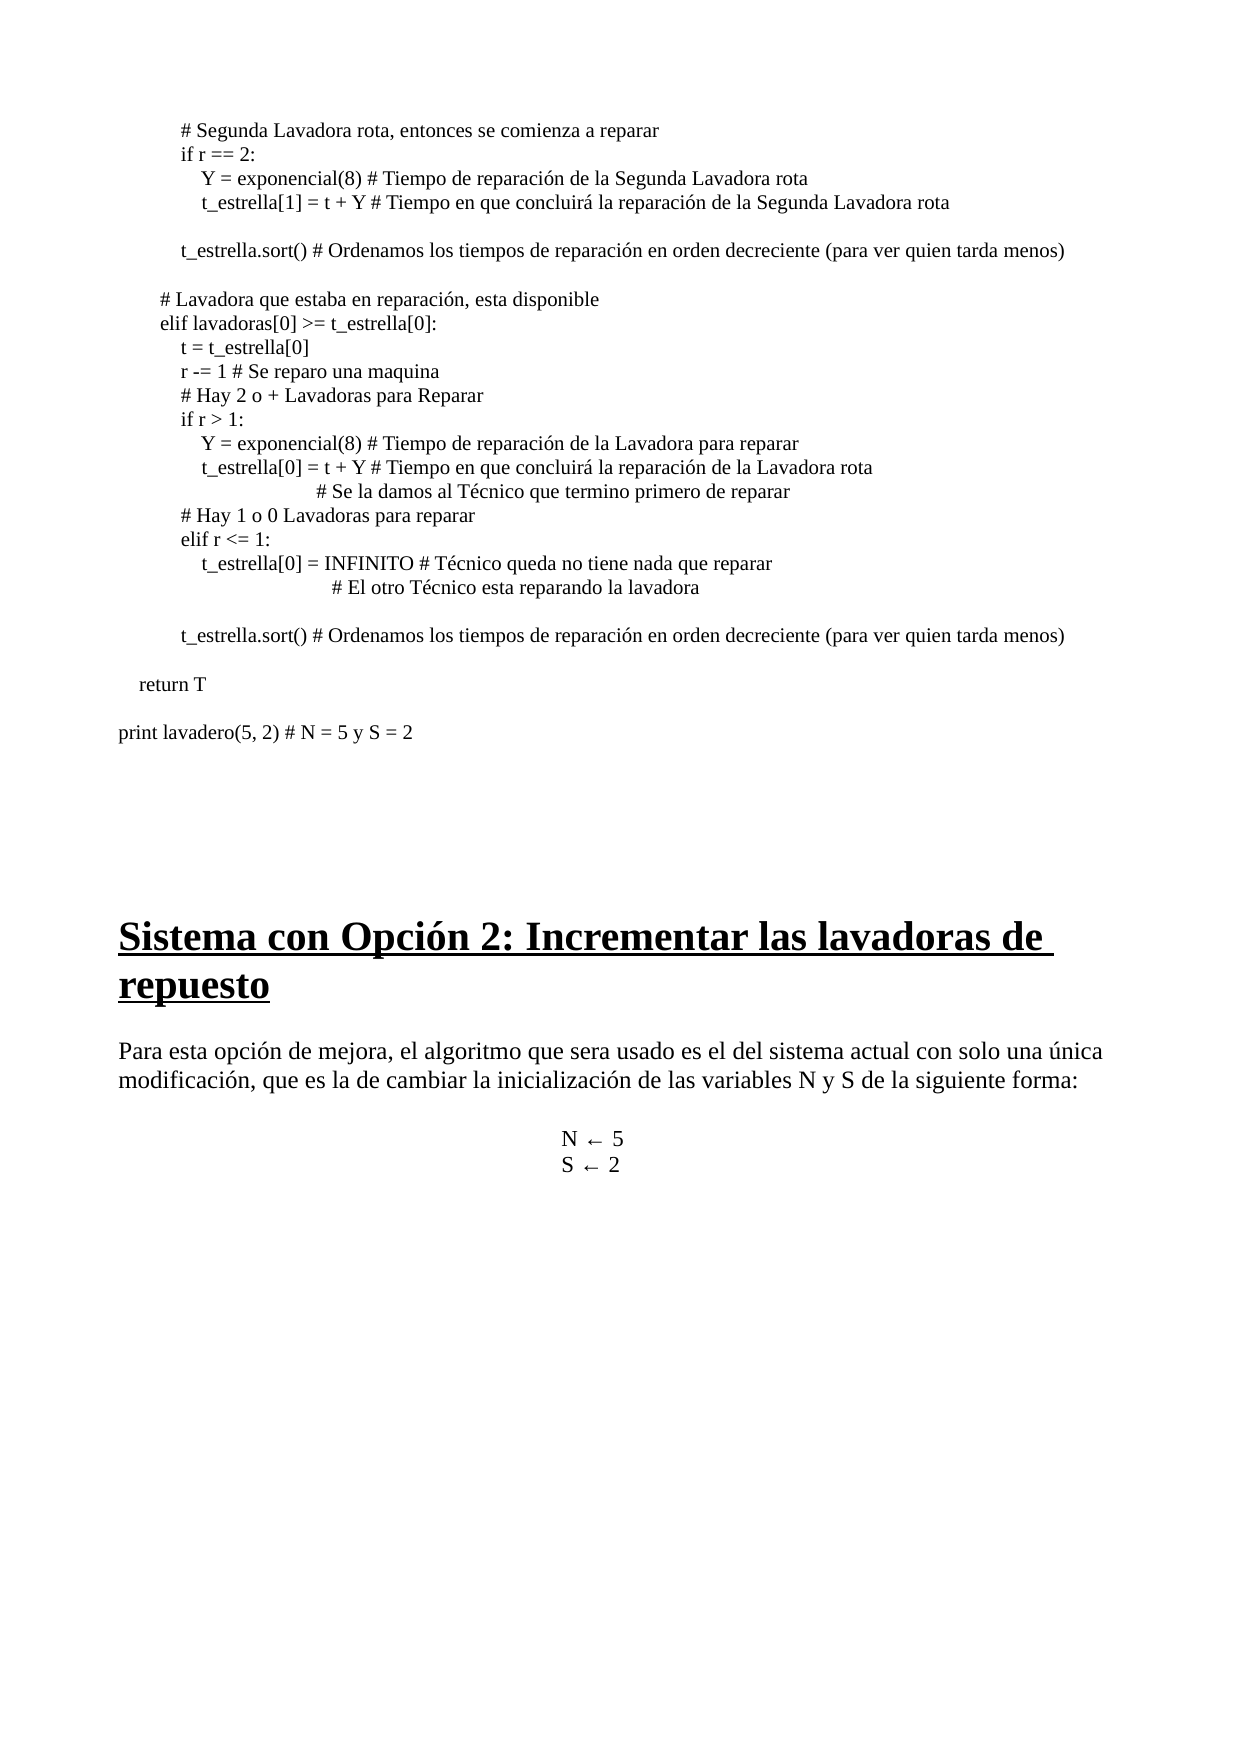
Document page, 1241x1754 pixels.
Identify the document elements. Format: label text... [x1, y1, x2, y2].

text if r > 1: [118, 407, 1122, 431]
text t_estrella.sort() # Ordenamos los tiempos de reparación en orden decreciente (para ver quien tarda menos) [118, 623, 1122, 647]
text r -= 1 # Se reparo una maquina [118, 359, 1122, 383]
text # Segunda Lavadora rota, entonces se comienza a reparar [118, 118, 1122, 142]
text t_estrella.sort() # Ordenamos los tiempos de reparación en orden decreciente (para ver quien tarda menos) [118, 238, 1122, 262]
text Y = exponencial(8) # Tiempo de reparación de la Segunda Lavadora rota [118, 166, 1122, 190]
text elif r <= 1: [118, 527, 1122, 551]
text print lavadero(5, 2) # N = 5 y S = 2 [118, 720, 1122, 744]
text Y = exponencial(8) # Tiempo de reparación de la Lavadora para reparar [118, 431, 1122, 455]
text # Lavadora que estaba en reparación, esta disponible [118, 287, 1122, 311]
text t = t_estrella[0] [118, 335, 1122, 359]
text # Hay 1 o 0 Lavadoras para reparar [118, 503, 1122, 527]
text # El otro Técnico esta reparando la lavadora [118, 575, 1122, 599]
text elif lavadoras[0] >= t_estrella[0]: [118, 311, 1122, 335]
text Para esta opción de mejora, el algoritmo que sera usado es el del sistema actual con solo una única modificación, que es la de cambiar la inicialización de las variables N y S de la siguiente forma: [118, 1036, 1122, 1094]
text Sistema con Opción 2: Incrementar las lavadoras de repuesto [118, 912, 1122, 1008]
text S ← 2 [118, 1151, 1122, 1178]
text t_estrella[0] = INFINITO # Técnico queda no tiene nada que reparar [118, 551, 1122, 575]
text N ← 5 [118, 1123, 1122, 1151]
text # Se la damos al Técnico que termino primero de reparar [118, 479, 1122, 503]
text if r == 2: [118, 142, 1122, 166]
text # Hay 2 o + Lavadoras para Reparar [118, 383, 1122, 407]
text return T [118, 672, 1122, 696]
text t_estrella[1] = t + Y # Tiempo en que concluirá la reparación de la Segunda Lavadora rota [118, 190, 1122, 214]
text t_estrella[0] = t + Y # Tiempo en que concluirá la reparación de la Lavadora rota [118, 455, 1122, 479]
